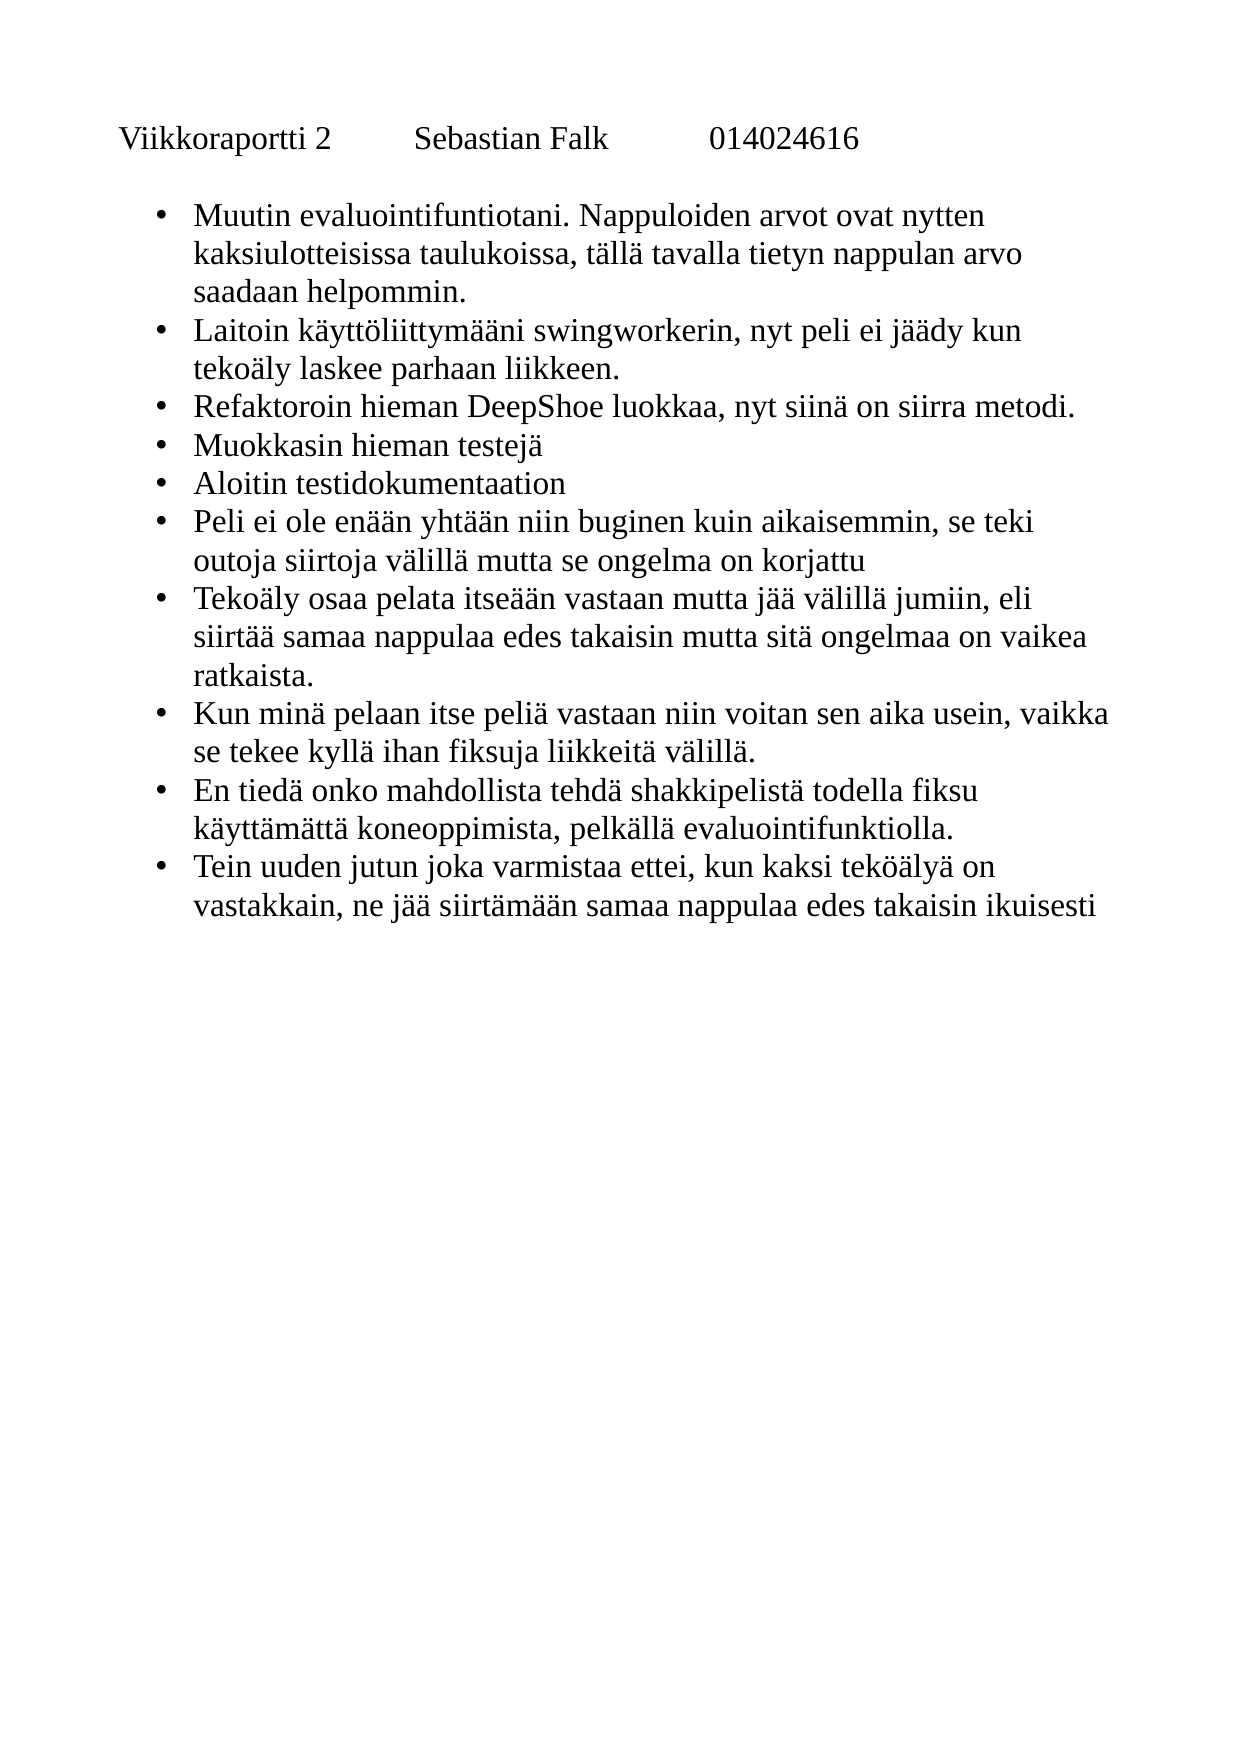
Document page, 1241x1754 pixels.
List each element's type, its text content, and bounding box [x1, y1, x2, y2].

list Muokkasin hieman testejä [156, 425, 1122, 463]
list Peli ei ole enään yhtään niin buginen kuin aikaisemmin, se teki outoja siirtoja välillä mutta se ongelma on korjattu [156, 501, 1122, 578]
list En tiedä onko mahdollista tehdä shakkipelistä todella fiksu käyttämättä koneoppimista, pelkällä evaluointifunktiolla. [156, 770, 1122, 846]
list Refaktoroin hieman DeepShoe luokkaa, nyt siinä on siirra metodi. [156, 386, 1122, 425]
list Tein uuden jutun joka varmistaa ettei, kun kaksi teköälyä on vastakkain, ne jää siirtämään samaa nappulaa edes takaisin ikuisesti [156, 846, 1122, 923]
list Tekoäly osaa pelata itseään vastaan mutta jää välillä jumiin, eli siirtää samaa nappulaa edes takaisin mutta sitä ongelmaa on vaikea ratkaista. [156, 578, 1122, 693]
list Aloitin testidokumentaation [156, 463, 1122, 501]
list Muutin evaluointifuntiotani. Nappuloiden arvot ovat nytten kaksiulotteisissa taulukoissa, tällä tavalla tietyn nappulan arvo saadaan helpommin. [156, 195, 1122, 310]
list Kun minä pelaan itse peliä vastaan niin voitan sen aika usein, vaikka se tekee kyllä ihan fiksuja liikkeitä välillä. [156, 693, 1122, 770]
text Viikkoraportti 2 Sebastian Falk 014024616 [118, 118, 1122, 156]
list Laitoin käyttöliittymääni swingworkerin, nyt peli ei jäädy kun tekoäly laskee parhaan liikkeen. [156, 310, 1122, 386]
